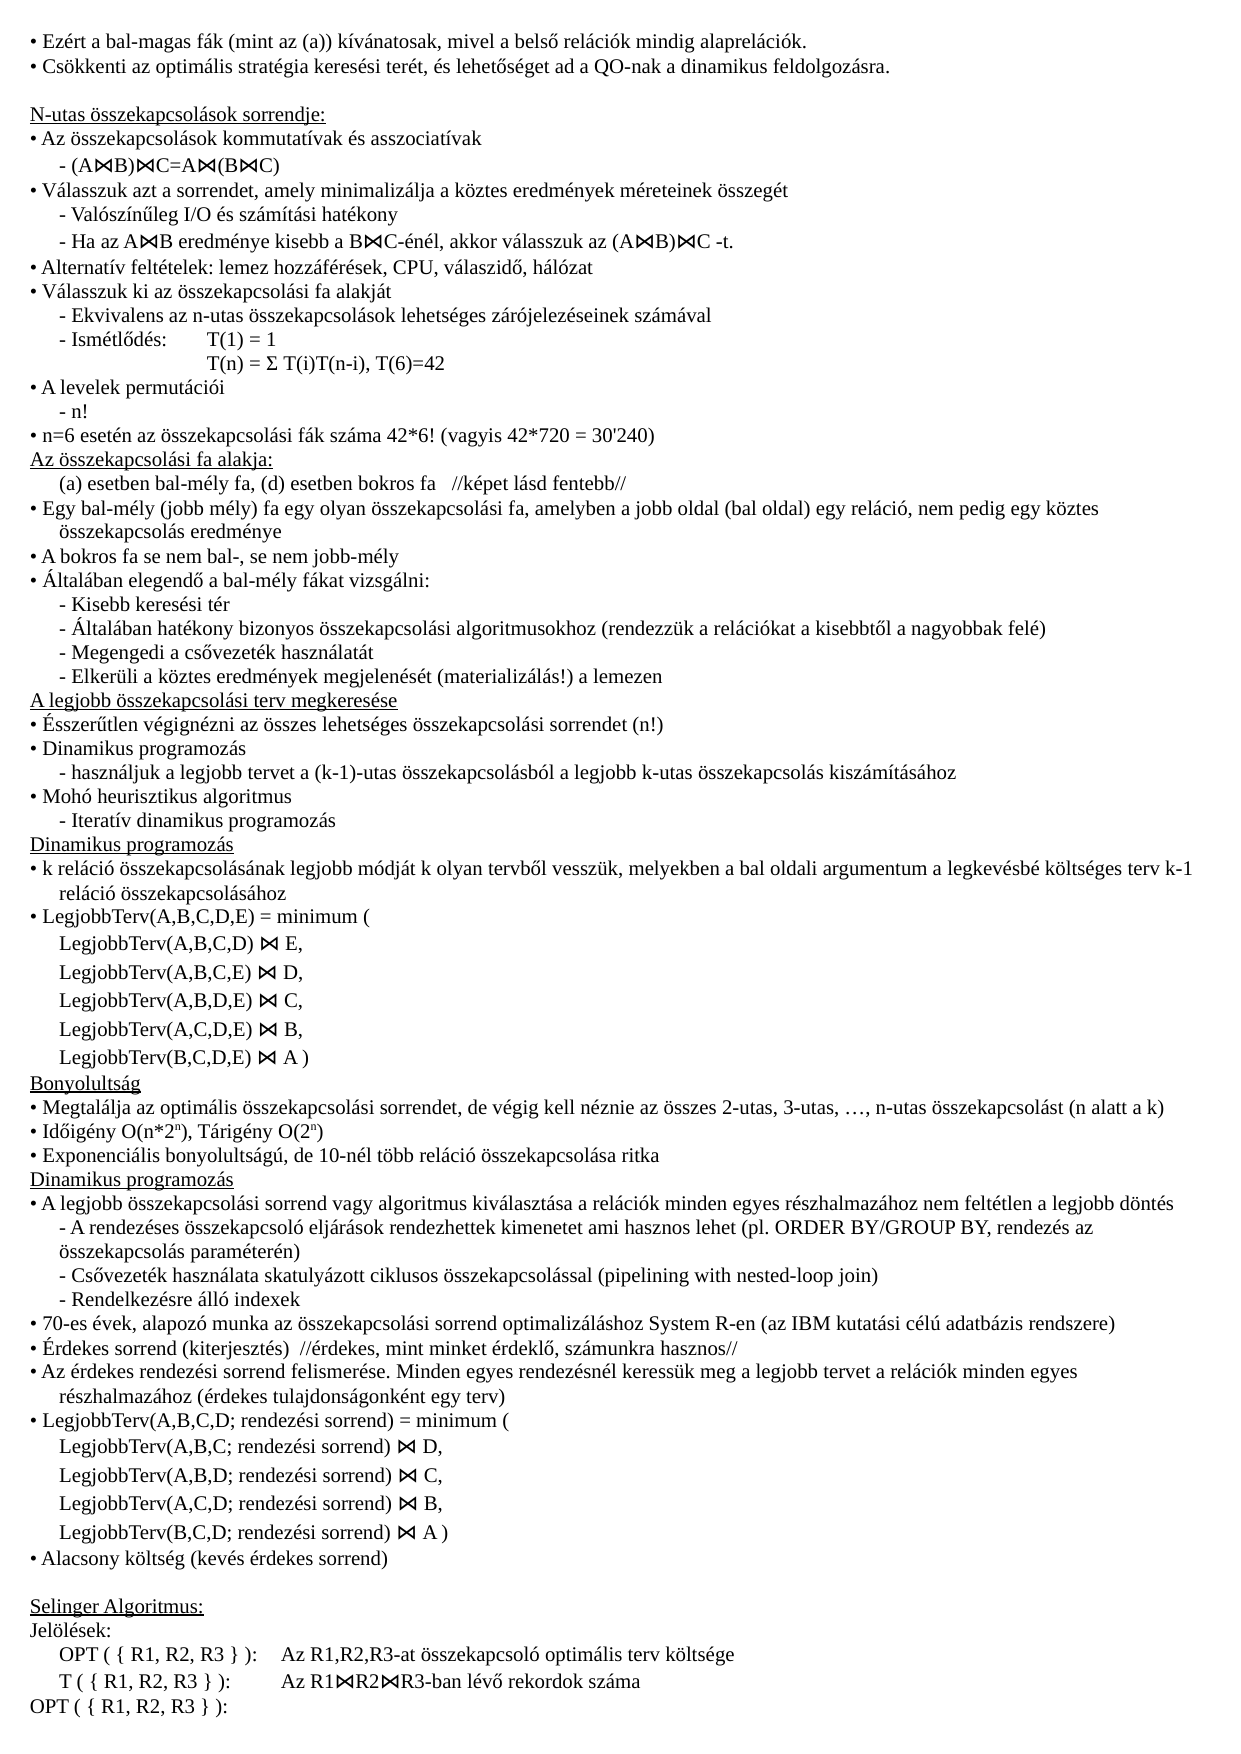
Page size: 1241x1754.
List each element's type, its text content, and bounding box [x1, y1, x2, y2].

text • Mohó heurisztikus algoritmus - Iteratív dinamikus programozás [29, 784, 1211, 832]
text • n=6 esetén az összekapcsolási fák száma 42*6! (vagyis 42*720 = 30'240) [29, 423, 1211, 447]
text • Exponenciális bonyolultságú, de 10-nél több reláció összekapcsolása ritka [29, 1143, 1211, 1167]
text Dinamikus programozás [29, 832, 1211, 856]
text Dinamikus programozás [29, 1167, 1211, 1191]
text • k reláció összekapcsolásának legjobb módját k olyan tervből vesszük, melyekben a bal oldali argumentum a legkevésbé költséges terv k-1 reláció összekapcsolásához [29, 856, 1211, 904]
text • Válasszuk ki az összekapcsolási fa alakját - Ekvivalens az n-utas összekapcsolások lehetséges zárójelezéseinek számával - Ismétlődés: T(1) = 1 T(n) = Σ T(i)T(n-i), T(6)=42 [29, 279, 1211, 375]
text • Érdekes sorrend (kiterjesztés) //érdekes, mint minket érdeklő, számunkra hasznos// [29, 1335, 1211, 1359]
text • Alternatív feltételek: lemez hozzáférések, CPU, válaszidő, hálózat [29, 255, 1211, 279]
text A legjobb összekapcsolási terv megkeresése [29, 688, 1211, 712]
text • A levelek permutációi - n! [29, 375, 1211, 423]
text • Alacsony költség (kevés érdekes sorrend) [29, 1545, 1211, 1569]
text • Megtalálja az optimális összekapcsolási sorrendet, de végig kell néznie az összes 2-utas, 3-utas, …, n-utas összekapcsolást (n alatt a k) [29, 1095, 1211, 1119]
text Bonyolultság [29, 1071, 1211, 1095]
text • Ésszerűtlen végignézni az összes lehetséges összekapcsolási sorrendet (n!) [29, 712, 1211, 736]
text Selinger Algoritmus: [29, 1593, 1211, 1618]
text • A legjobb összekapcsolási sorrend vagy algoritmus kiválasztása a relációk minden egyes részhalmazához nem feltétlen a legjobb döntés - A rendezéses összekapcsoló eljárások rendezhettek kimenetet ami hasznos lehet (pl. ORDER BY/GROUP BY, rendezés az összekapcsolás paraméterén) - Csővezeték használata skatulyázott ciklusos összekapcsolással (pipelining with nested-loop join) - Rendelkezésre álló indexek [29, 1191, 1211, 1311]
text • Az érdekes rendezési sorrend felismerése. Minden egyes rendezésnél keressük meg a legjobb tervet a relációk minden egyes részhalmazához (érdekes tulajdonságonként egy terv) [29, 1359, 1211, 1408]
text • Csökkenti az optimális stratégia keresési terét, és lehetőséget ad a QO-nak a dinamikus feldolgozásra. [29, 53, 1211, 78]
text • Időigény O(n*2n), Tárigény O(2n) [29, 1119, 1211, 1143]
text • 70-es évek, alapozó munka az összekapcsolási sorrend optimalizáláshoz System R-en (az IBM kutatási célú adatbázis rendszere) [29, 1311, 1211, 1335]
text • A bokros fa se nem bal-, se nem jobb-mély [29, 543, 1211, 568]
text • Az összekapcsolások kommutatívak és asszociatívak - (A⋈B)⋈C=A⋈(B⋈C) [29, 126, 1211, 178]
text • Válasszuk azt a sorrendet, amely minimalizálja a köztes eredmények méreteinek összegét - Valószínűleg I/O és számítási hatékony - Ha az A⋈B eredménye kisebb a B⋈C-énél, akkor válasszuk az (A⋈B)⋈C -t. [29, 178, 1211, 255]
text • Ezért a bal-magas fák (mint az (a)) kívánatosak, mivel a belső relációk mindig alaprelációk. [29, 29, 1211, 53]
text • Általában elegendő a bal-mély fákat vizsgálni: - Kisebb keresési tér - Általában hatékony bizonyos összekapcsolási algoritmusokhoz (rendezzük a relációkat a kisebbtől a nagyobbak felé) - Megengedi a csővezeték használatát - Elkerüli a köztes eredmények megjelenését (materializálás!) a lemezen [29, 568, 1211, 688]
text Az összekapcsolási fa alakja: (a) esetben bal-mély fa, (d) esetben bokros fa //képet lásd fentebb// [29, 447, 1211, 495]
text • Dinamikus programozás - használjuk a legjobb tervet a (k-1)-utas összekapcsolásból a legjobb k-utas összekapcsolás kiszámításához [29, 736, 1211, 784]
text N-utas összekapcsolások sorrendje: [29, 102, 1211, 126]
text • Egy bal-mély (jobb mély) fa egy olyan összekapcsolási fa, amelyben a jobb oldal (bal oldal) egy reláció, nem pedig egy köztes összekapcsolás eredménye [29, 495, 1211, 543]
text • LegjobbTerv(A,B,C,D; rendezési sorrend) = minimum ( LegjobbTerv(A,B,C; rendezési sorrend) ⋈ D, LegjobbTerv(A,B,D; rendezési sorrend) ⋈ C, LegjobbTerv(A,C,D; rendezési sorrend) ⋈ B, LegjobbTerv(B,C,D; rendezési sorrend) ⋈ A ) [29, 1408, 1211, 1545]
text OPT ( { R1, R2, R3 } ): [29, 1694, 1211, 1718]
text • LegjobbTerv(A,B,C,D,E) = minimum ( LegjobbTerv(A,B,C,D) ⋈ E, LegjobbTerv(A,B,C,E) ⋈ D, LegjobbTerv(A,B,D,E) ⋈ C, LegjobbTerv(A,C,D,E) ⋈ B, LegjobbTerv(B,C,D,E) ⋈ A ) [29, 904, 1211, 1071]
text Jelölések: OPT ( { R1, R2, R3 } ): Az R1,R2,R3-at összekapcsoló optimális terv költsége T ( { R1, R2, R3 } ): Az R1⋈R2⋈R3-ban lévő rekordok száma [29, 1618, 1211, 1694]
